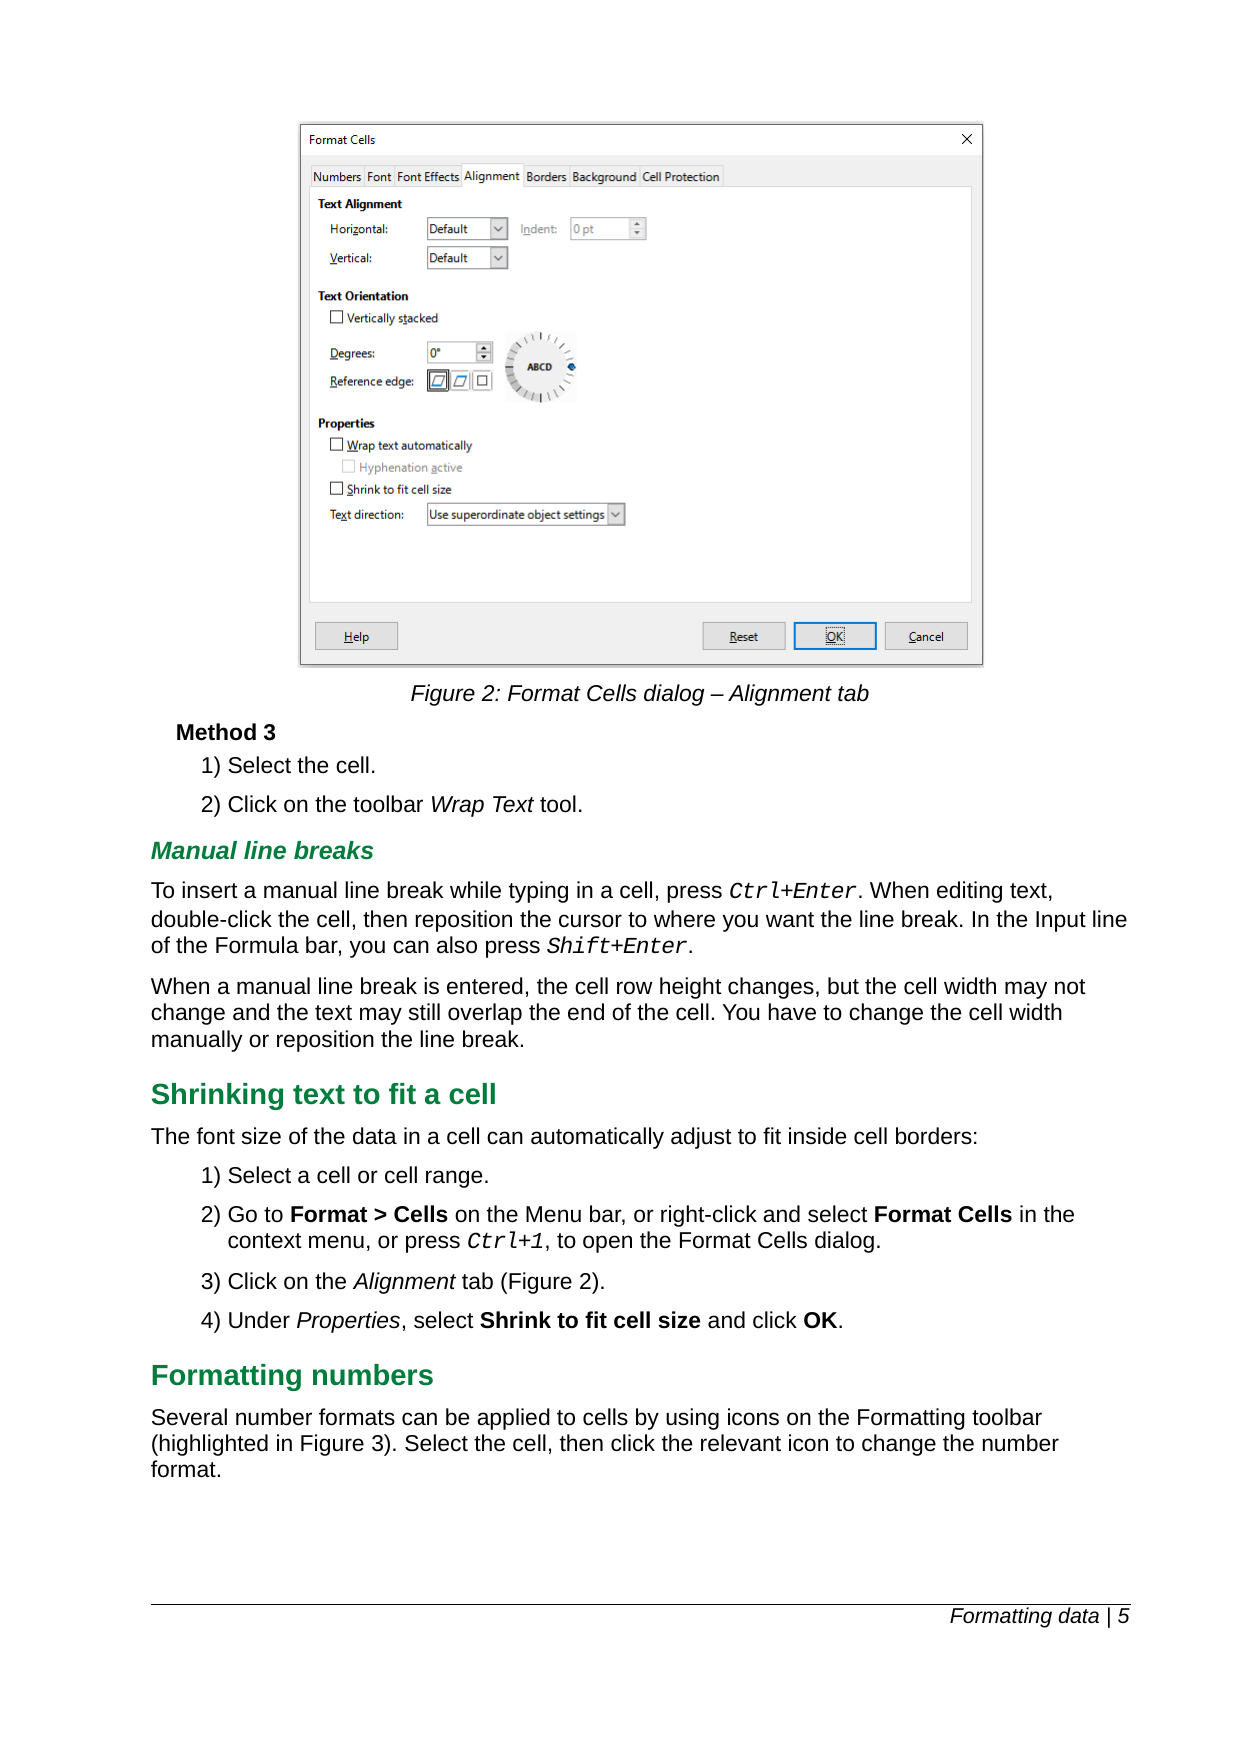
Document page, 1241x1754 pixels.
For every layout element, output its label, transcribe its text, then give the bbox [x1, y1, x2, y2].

subtitle Formatting numbers [151, 1358, 1131, 1391]
subtitle Shrinking text to fit a cell [151, 1077, 1131, 1110]
text Method 3 [176, 719, 1131, 745]
list Click on the Alignment tab (Figure 2). [227, 1268, 1131, 1294]
list Select a cell or cell range. [227, 1162, 1131, 1188]
list Select the cell. [227, 752, 1131, 778]
text Figure 2: Format Cells dialog – Alignment tab [297, 680, 984, 707]
list The font size of the data in a cell can automatically adjust to fit inside cell borders: [151, 1123, 1131, 1149]
list Go to Format > Cells on the Menu bar, or right-click and select Format Cells in the context menu, or press Ctrl+1, to open the Format Cells dialog. [227, 1201, 1131, 1255]
subtitle Manual line breaks [151, 836, 1131, 865]
list Click on the toolbar Wrap Text tool. [227, 791, 1131, 817]
text To insert a manual line break while typing in a cell, press Ctrl+Enter. When editing text, double-click the cell, then reposition the cursor to where you want the line break. In the Input line of the Formula bar, you can also press Shift+Enter. [151, 877, 1131, 961]
text When a manual line break is entered, the cell row height changes, but the cell width may not change and the text may still overlap the end of the cell. You have to change the cell width manually or reposition the line break. [151, 973, 1131, 1052]
picture [297, 121, 985, 668]
list Under Properties, select Shrink to fit cell size and click OK. [227, 1307, 1131, 1333]
text Several number formats can be applied to cells by using icons on the Formatting toolbar (highlighted in Figure 3). Select the cell, then click the relevant icon to change the number format. [151, 1404, 1131, 1483]
